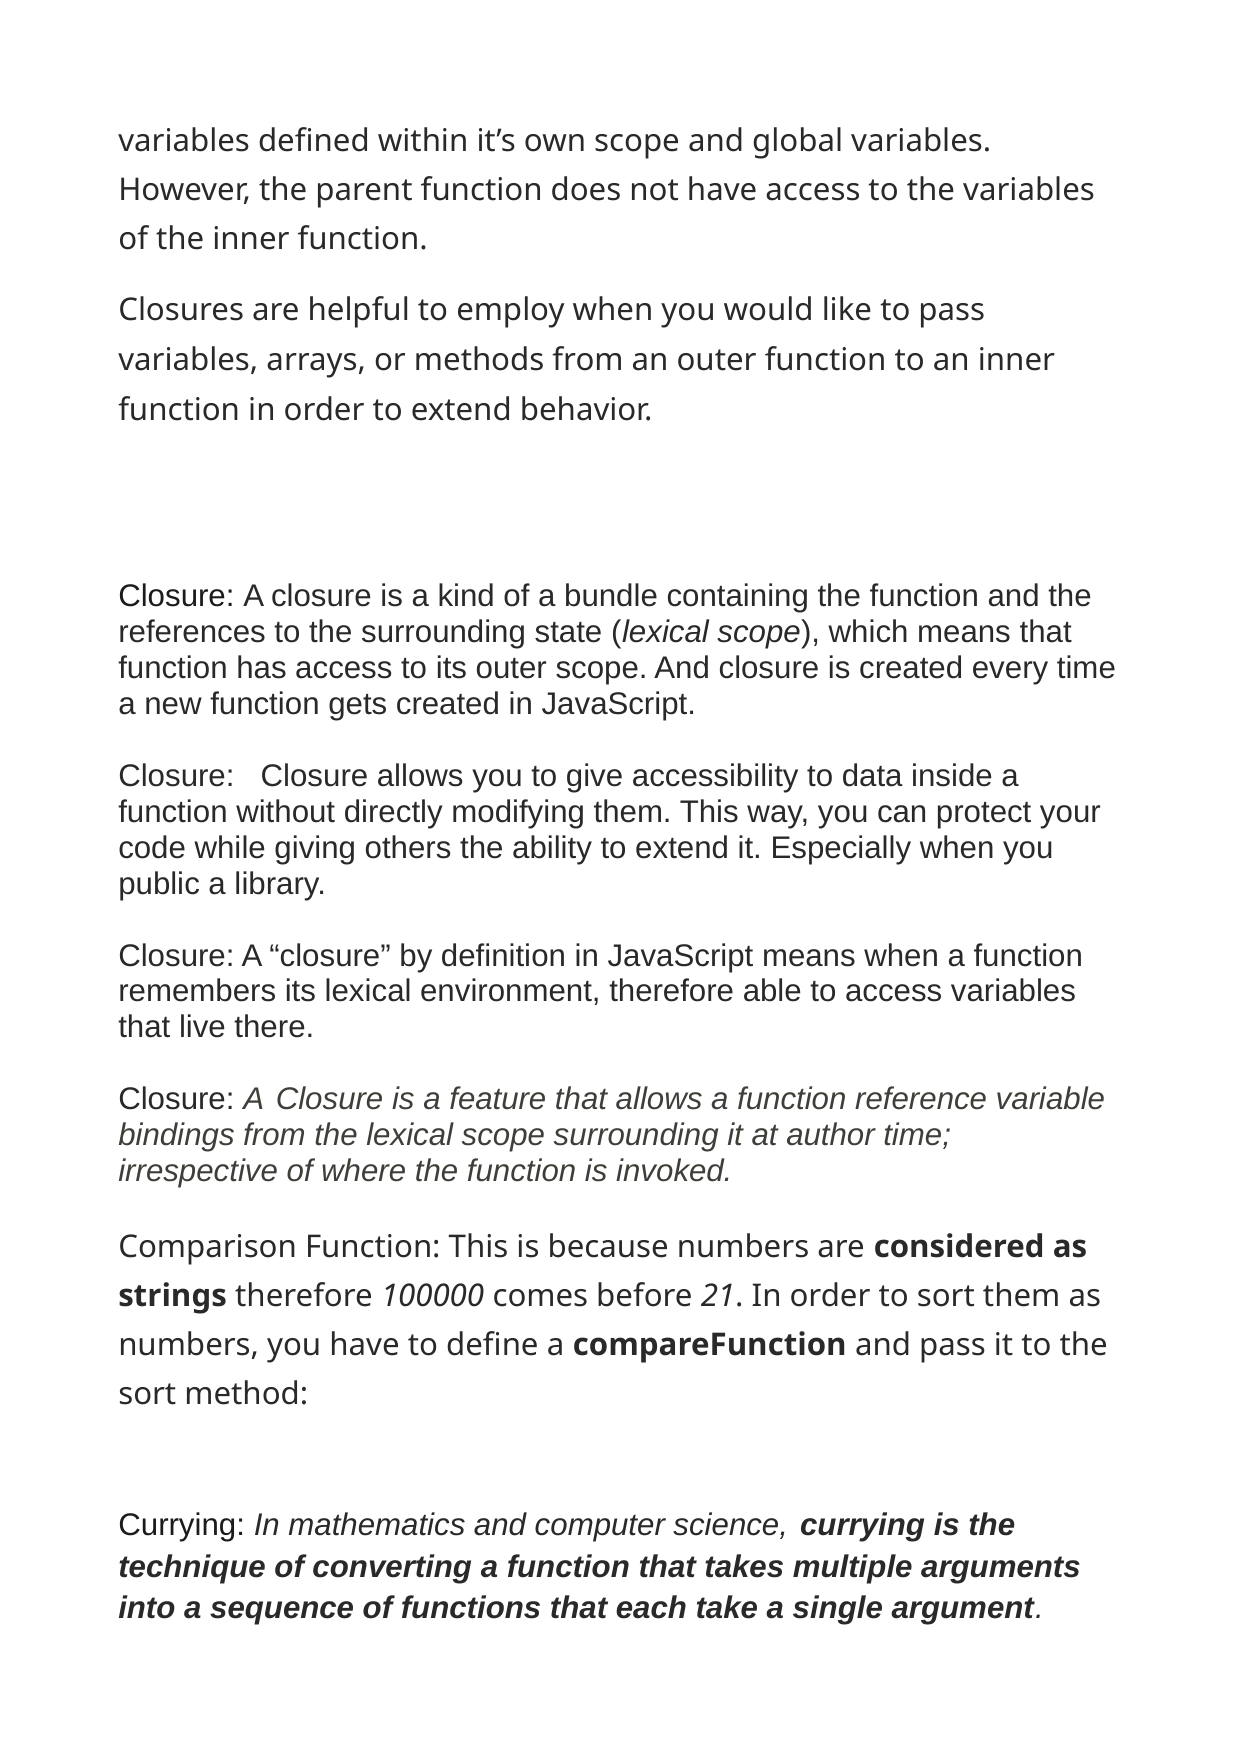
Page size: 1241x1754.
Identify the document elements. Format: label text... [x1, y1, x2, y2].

text Comparison Function: This is because numbers are considered as strings therefore 100000 comes before 21. In order to sort them as numbers, you have to define a compareFunction and pass it to the sort method: [118, 1224, 1122, 1413]
text Closure: Closure allows you to give accessibility to data inside a function without directly modifying them. This way, you can protect your code while giving others the ability to extend it. Especially when you public a library. [118, 757, 1122, 901]
text Closure: A Closure is a feature that allows a function reference variable bindings from the lexical scope surrounding it at author time; irrespective of where the function is invoked. [118, 1080, 1122, 1188]
text Currying: In mathematics and computer science, currying is the technique of converting a function that takes multiple arguments into a sequence of functions that each take a single argument. [118, 1506, 1122, 1625]
text Closures are helpful to employ when you would like to pass variables, arrays, or methods from an outer function to an inner function in order to extend behavior. [118, 279, 1122, 429]
text Closure: A “closure” by definition in JavaScript means when a function remembers its lexical environment, therefore able to access variables that live there. [118, 937, 1122, 1044]
text Closure: A closure is a kind of a bundle containing the function and the references to the surrounding state (lexical scope), which means that function has access to its outer scope. And closure is created every time a new function gets created in JavaScript. [118, 577, 1122, 721]
text variables defined within it’s own scope and global variables. However, the parent function does not have access to the variables of the inner function. [118, 118, 1122, 259]
